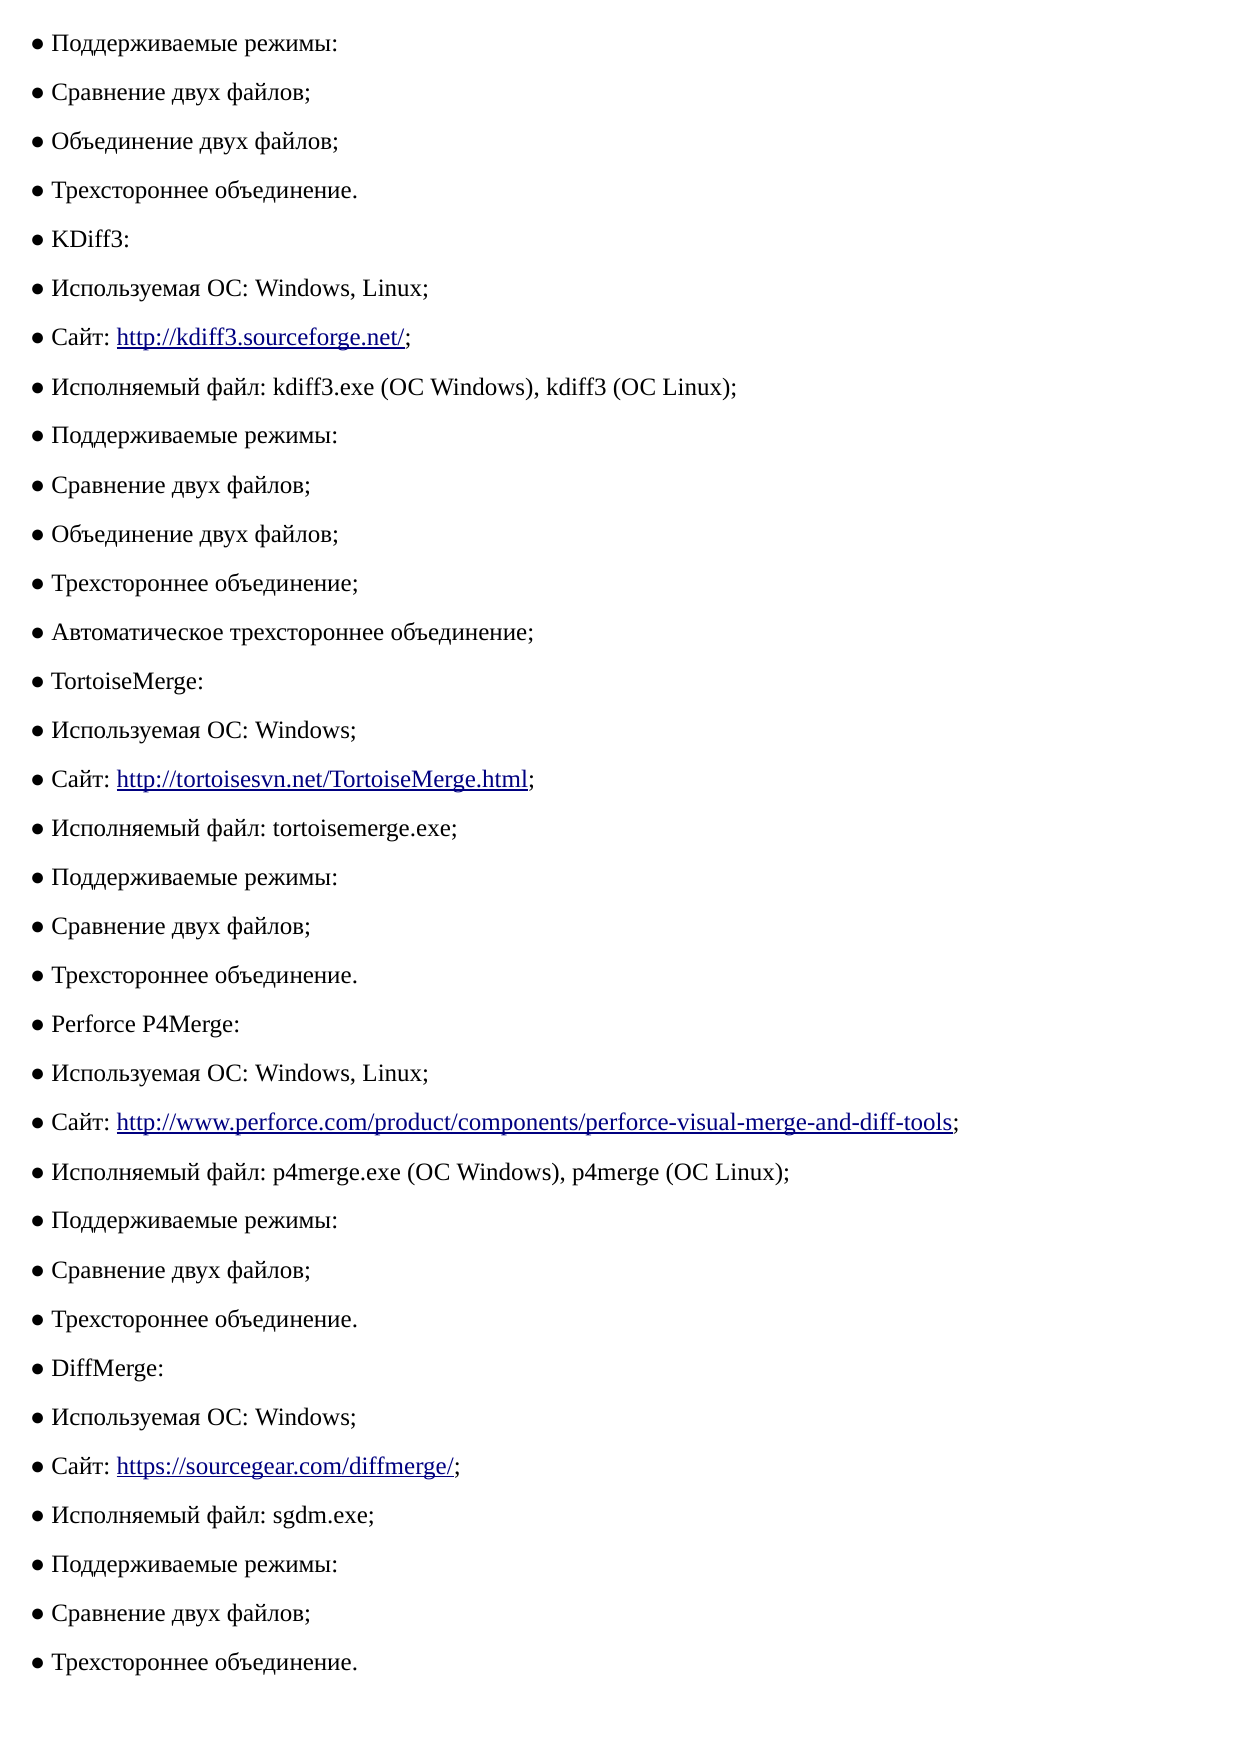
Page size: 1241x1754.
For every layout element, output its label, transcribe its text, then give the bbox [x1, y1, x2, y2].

text ● Трехстороннее объединение; [30, 568, 1211, 597]
text ● Сравнение двух файлов; [30, 77, 1211, 106]
text ● Сравнение двух файлов; [30, 911, 1211, 940]
text ● Исполняемый файл: p4merge.exe (ОС Windows), p4merge (ОС Linux); [30, 1157, 1211, 1185]
text ● Perforce P4Merge: [30, 1009, 1211, 1038]
text ● Сравнение двух файлов; [30, 1255, 1211, 1283]
text ● Поддерживаемые режимы: [30, 1206, 1211, 1234]
text ● KDiff3: [30, 224, 1211, 253]
text ● Объединение двух файлов; [30, 519, 1211, 547]
text ● Трехстороннее объединение. [30, 175, 1211, 204]
text ● Сайт: https://sourcegear.com/diffmerge/; [30, 1451, 1211, 1480]
text ● Сайт: http://kdiff3.sourceforge.net/; [30, 322, 1211, 351]
text ● Используемая ОС: Windows, Linux; [30, 1058, 1211, 1087]
text ● Объединение двух файлов; [30, 126, 1211, 155]
text ● Поддерживаемые режимы: [30, 1549, 1211, 1578]
text ● Трехстороннее объединение. [30, 1304, 1211, 1332]
text ● Используемая ОС: Windows; [30, 715, 1211, 744]
text ● Поддерживаемые режимы: [30, 421, 1211, 449]
text ● Автоматическое трехстороннее объединение; [30, 617, 1211, 646]
text ● TortoiseMerge: [30, 666, 1211, 695]
text ● Сравнение двух файлов; [30, 470, 1211, 498]
text ● Используемая ОС: Windows, Linux; [30, 273, 1211, 302]
text ● Трехстороннее объединение. [30, 1647, 1211, 1676]
text ● Сравнение двух файлов; [30, 1598, 1211, 1627]
text ● Поддерживаемые режимы: [30, 862, 1211, 891]
text ● Исполняемый файл: kdiff3.exe (ОС Windows), kdiff3 (ОС Linux); [30, 372, 1211, 400]
text ● Поддерживаемые режимы: [30, 28, 1211, 57]
text ● Используемая ОС: Windows; [30, 1402, 1211, 1431]
text ● DiffMerge: [30, 1353, 1211, 1382]
text ● Сайт: http://www.perforce.com/product/components/perforce-visual-merge-and-diff-tools; [30, 1107, 1211, 1136]
text ● Трехстороннее объединение. [30, 960, 1211, 989]
text ● Исполняемый файл: sgdm.exe; [30, 1500, 1211, 1529]
text ● Исполняемый файл: tortoisemerge.exe; [30, 813, 1211, 842]
text ● Сайт: http://tortoisesvn.net/TortoiseMerge.html; [30, 764, 1211, 793]
